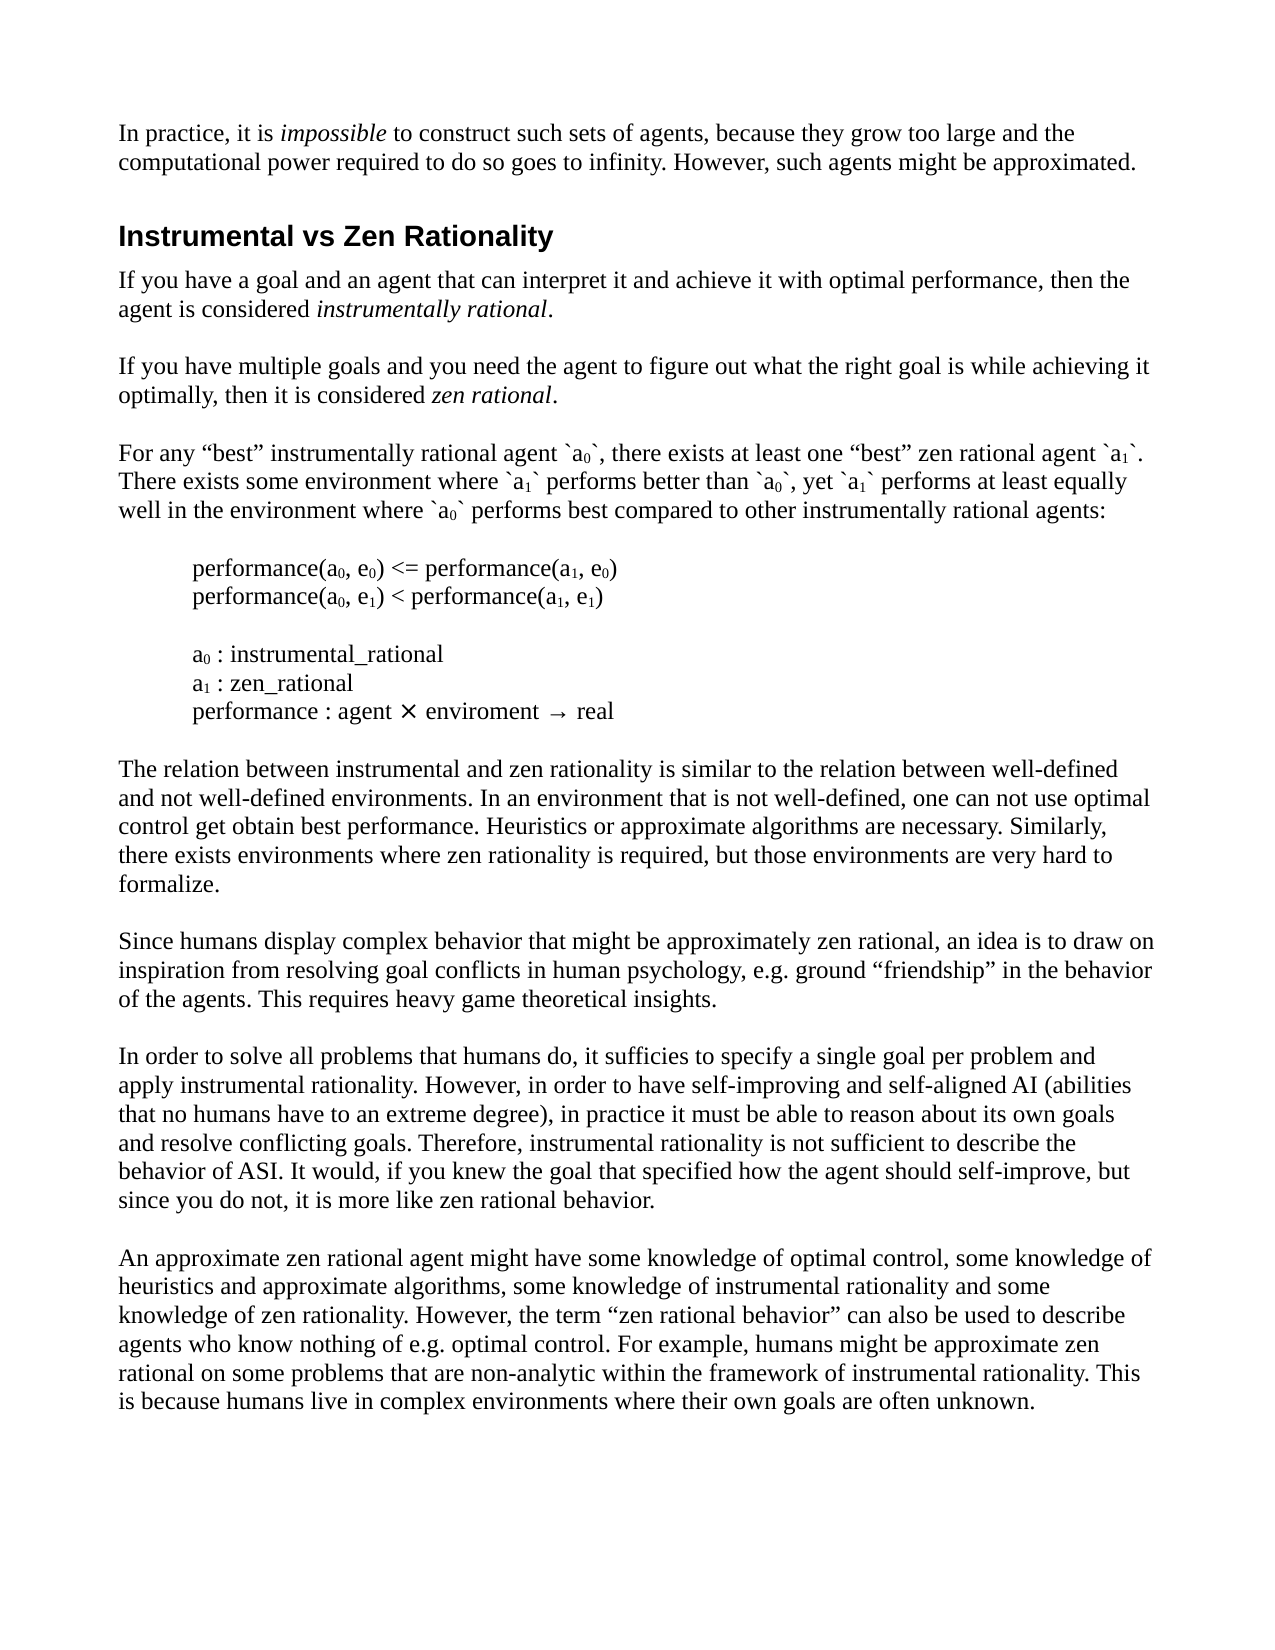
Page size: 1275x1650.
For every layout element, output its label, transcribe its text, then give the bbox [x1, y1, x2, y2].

text performance(a0, e0) <= performance(a1, e0) [118, 553, 1157, 581]
text If you have multiple goals and you need the agent to figure out what the right goal is while achieving it optimally, then it is considered zen rational. [118, 351, 1157, 409]
text An approximate zen rational agent might have some knowledge of optimal control, some knowledge of heuristics and approximate algorithms, some knowledge of instrumental rationality and some knowledge of zen rationality. However, the term “zen rational behavior” can also be used to describe agents who know nothing of e.g. optimal control. For example, humans might be approximate zen rational on some problems that are non-analytic within the framework of instrumental rationality. This is because humans live in complex environments where their own goals are often unknown. [118, 1243, 1157, 1415]
text For any “best” instrumentally rational agent `a0`, there exists at least one “best” zen rational agent `a1`. There exists some environment where `a1` performs better than `a0`, yet `a1` performs at least equally well in the environment where `a0` performs best compared to other instrumentally rational agents: [118, 438, 1157, 524]
text a0 : instrumental_rational [118, 639, 1157, 668]
text a1 : zen_rational [118, 668, 1157, 696]
text If you have a goal and an agent that can interpret it and achieve it with optimal performance, then the agent is considered instrumentally rational. [118, 265, 1157, 323]
subtitle Instrumental vs Zen Rationality [118, 219, 1157, 253]
text performance(a0, e1) < performance(a1, e1) [118, 581, 1157, 610]
text Since humans display complex behavior that might be approximately zen rational, an idea is to draw on inspiration from resolving goal conflicts in human psychology, e.g. ground “friendship” in the behavior of the agents. This requires heavy game theoretical insights. [118, 926, 1157, 1013]
text performance : agent ⨯ enviroment → real [118, 696, 1157, 725]
text In practice, it is impossible to construct such sets of agents, because they grow too large and the computational power required to do so goes to infinity. However, such agents might be approximated. [118, 118, 1157, 176]
text The relation between instrumental and zen rationality is similar to the relation between well-defined and not well-defined environments. In an environment that is not well-defined, one can not use optimal control get obtain best performance. Heuristics or approximate algorithms are necessary. Similarly, there exists environments where zen rationality is required, but those environments are very hard to formalize. [118, 754, 1157, 898]
text In order to solve all problems that humans do, it sufficies to specify a single goal per problem and apply instrumental rationality. However, in order to have self-improving and self-aligned AI (abilities that no humans have to an extreme degree), in practice it must be able to reason about its own goals and resolve conflicting goals. Therefore, instrumental rationality is not sufficient to describe the behavior of ASI. It would, if you knew the goal that specified how the agent should self-improve, but since you do not, it is more like zen rational behavior. [118, 1041, 1157, 1214]
